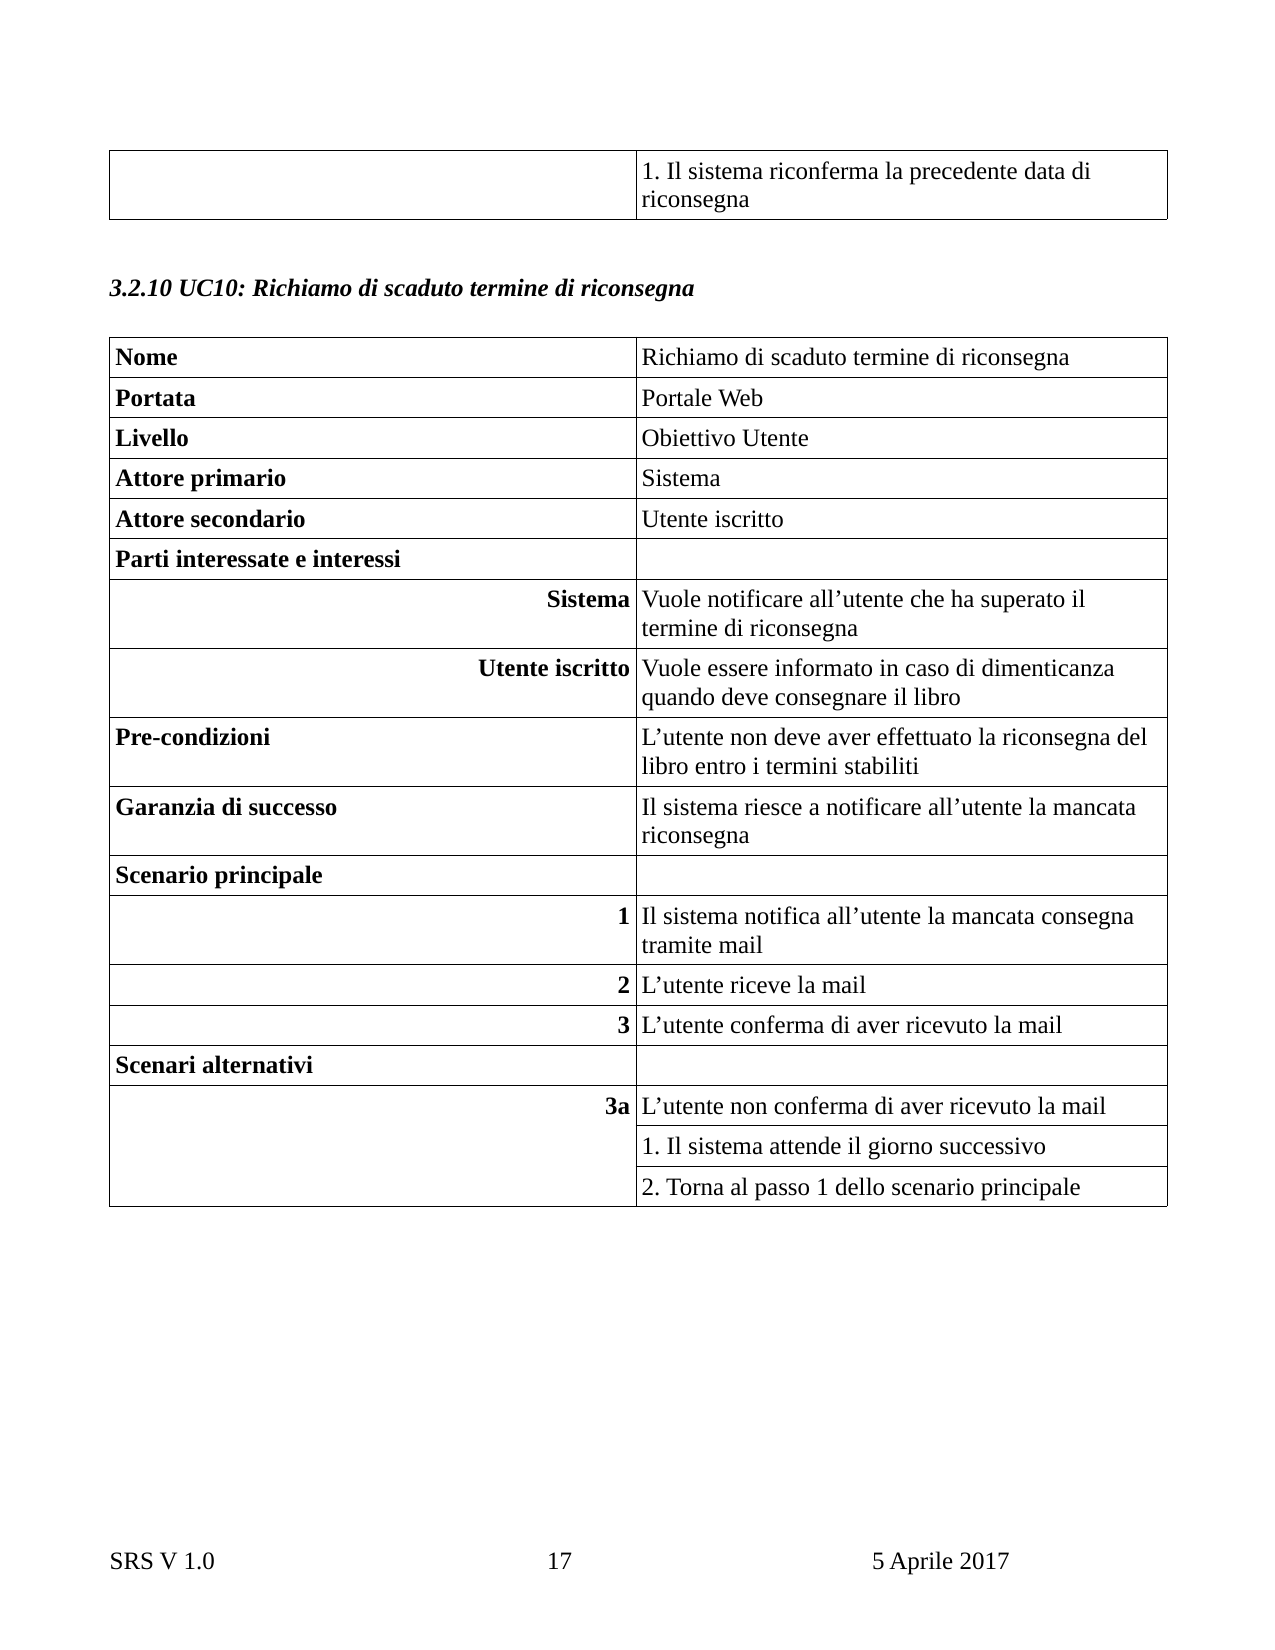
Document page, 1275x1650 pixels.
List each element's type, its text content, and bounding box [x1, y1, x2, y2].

table_cell 1 [110, 896, 636, 964]
table_cell Il sistema notifica all’utente la mancata consegna tramite mail [637, 896, 1167, 964]
table_cell [637, 539, 1167, 578]
table_cell Utente iscritto [637, 499, 1167, 538]
table_cell Il sistema riesce a notificare all’utente la mancata riconsegna [637, 787, 1167, 855]
table_cell L’utente non deve aver effettuato la riconsegna del libro entro i termini stabiliti [637, 718, 1167, 786]
table_cell Livello [110, 418, 636, 458]
table_cell [110, 151, 636, 219]
table_cell Vuole essere informato in caso di dimenticanza quando deve consegnare il libro [637, 649, 1167, 717]
table_cell L’utente riceve la mail [637, 965, 1167, 1004]
table_cell Portale Web [637, 378, 1167, 417]
table_cell Vuole notificare all’utente che ha superato il termine di riconsegna [637, 580, 1167, 648]
table_header Nome [110, 338, 636, 377]
table_cell 2 [110, 965, 636, 1004]
table_cell 3a [110, 1086, 636, 1206]
table_cell [637, 1046, 1167, 1085]
table_cell Portata [110, 378, 636, 417]
table_cell Sistema [110, 580, 636, 648]
table_cell Scenario principale [110, 856, 636, 895]
table_cell Scenari alternativi [110, 1046, 636, 1085]
table_cell Sistema [637, 459, 1167, 498]
subtitle 3.2.10 UC10: Richiamo di scaduto termine di riconsegna [109, 273, 1162, 302]
table_header Richiamo di scaduto termine di riconsegna [637, 338, 1167, 377]
table_cell 1. Il sistema attende il giorno successivo [637, 1126, 1167, 1166]
table_cell Parti interessate e interessi [110, 539, 636, 578]
table_cell Obiettivo Utente [637, 418, 1167, 458]
table_cell 3 [110, 1006, 636, 1045]
table_cell Attore primario [110, 459, 636, 498]
table_cell [637, 856, 1167, 895]
table_cell 2. Torna al passo 1 dello scenario principale [637, 1167, 1167, 1206]
table_cell L’utente conferma di aver ricevuto la mail [637, 1006, 1167, 1045]
table_cell Pre-condizioni [110, 718, 636, 786]
table_cell L’utente non conferma di aver ricevuto la mail [637, 1086, 1167, 1125]
table_cell Attore secondario [110, 499, 636, 538]
table_cell Garanzia di successo [110, 787, 636, 855]
table_cell 1. Il sistema riconferma la precedente data di riconsegna [637, 151, 1167, 219]
table_cell Utente iscritto [110, 649, 636, 717]
